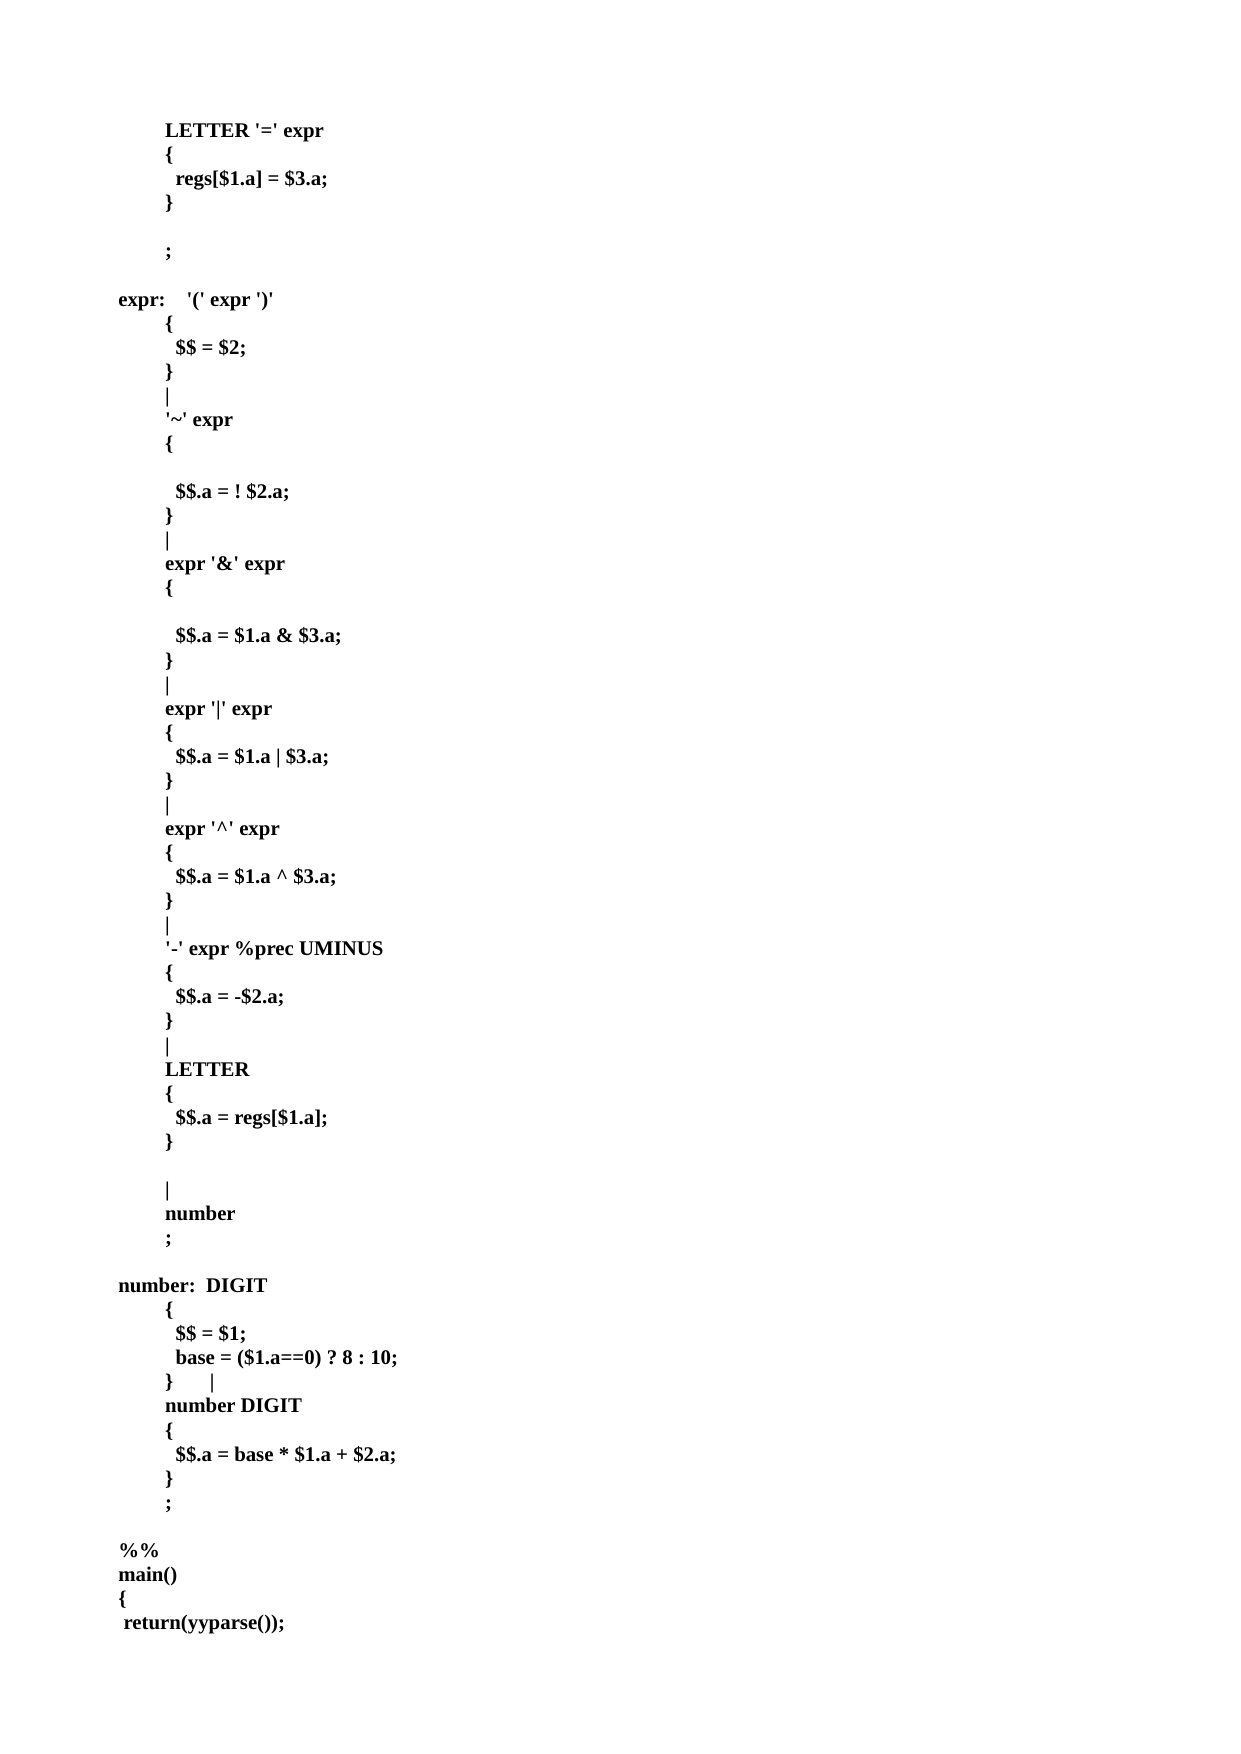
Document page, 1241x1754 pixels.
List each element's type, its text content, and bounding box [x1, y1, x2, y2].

text number DIGIT [118, 1393, 1122, 1417]
text } [118, 1466, 1122, 1490]
text $$.a = $1.a | $3.a; [118, 744, 1122, 768]
text expr '|' expr [118, 696, 1122, 720]
text %% [118, 1538, 1122, 1562]
text | [118, 1177, 1122, 1201]
text { [118, 720, 1122, 744]
text $$.a = $1.a & $3.a; [118, 623, 1122, 647]
text '-' expr %prec UMINUS [118, 936, 1122, 960]
text regs[$1.a] = $3.a; [118, 166, 1122, 190]
text { [118, 311, 1122, 335]
text { [118, 840, 1122, 864]
text base = ($1.a==0) ? 8 : 10; [118, 1345, 1122, 1369]
text } [118, 503, 1122, 527]
text { [118, 1417, 1122, 1442]
text | [118, 1032, 1122, 1057]
text ; [118, 1225, 1122, 1249]
text $$.a = base * $1.a + $2.a; [118, 1442, 1122, 1466]
text | [118, 527, 1122, 551]
text number: DIGIT [118, 1273, 1122, 1297]
text number [118, 1201, 1122, 1225]
text '~' expr [118, 407, 1122, 431]
text ; [118, 238, 1122, 262]
text } [118, 1129, 1122, 1153]
text } | [118, 1369, 1122, 1393]
text $$.a = $1.a ^ $3.a; [118, 864, 1122, 888]
text | [118, 792, 1122, 816]
text $$ = $1; [118, 1321, 1122, 1345]
text } [118, 359, 1122, 383]
text expr '^' expr [118, 816, 1122, 840]
text $$ = $2; [118, 335, 1122, 359]
text LETTER '=' expr [118, 118, 1122, 142]
text { [118, 1586, 1122, 1610]
text expr '&' expr [118, 551, 1122, 575]
text } [118, 190, 1122, 214]
text ; [118, 1490, 1122, 1514]
text | [118, 672, 1122, 696]
text $$.a = ! $2.a; [118, 479, 1122, 503]
text { [118, 960, 1122, 984]
text } [118, 647, 1122, 672]
text main() [118, 1562, 1122, 1586]
text { [118, 1297, 1122, 1321]
text { [118, 575, 1122, 599]
text expr: '(' expr ')' [118, 287, 1122, 311]
text $$.a = -$2.a; [118, 984, 1122, 1008]
text $$.a = regs[$1.a]; [118, 1105, 1122, 1129]
text } [118, 888, 1122, 912]
text { [118, 431, 1122, 455]
text { [118, 142, 1122, 166]
text return(yyparse()); [118, 1610, 1122, 1634]
text { [118, 1081, 1122, 1105]
text LETTER [118, 1057, 1122, 1081]
text | [118, 383, 1122, 407]
text | [118, 912, 1122, 936]
text } [118, 1008, 1122, 1032]
text } [118, 768, 1122, 792]
